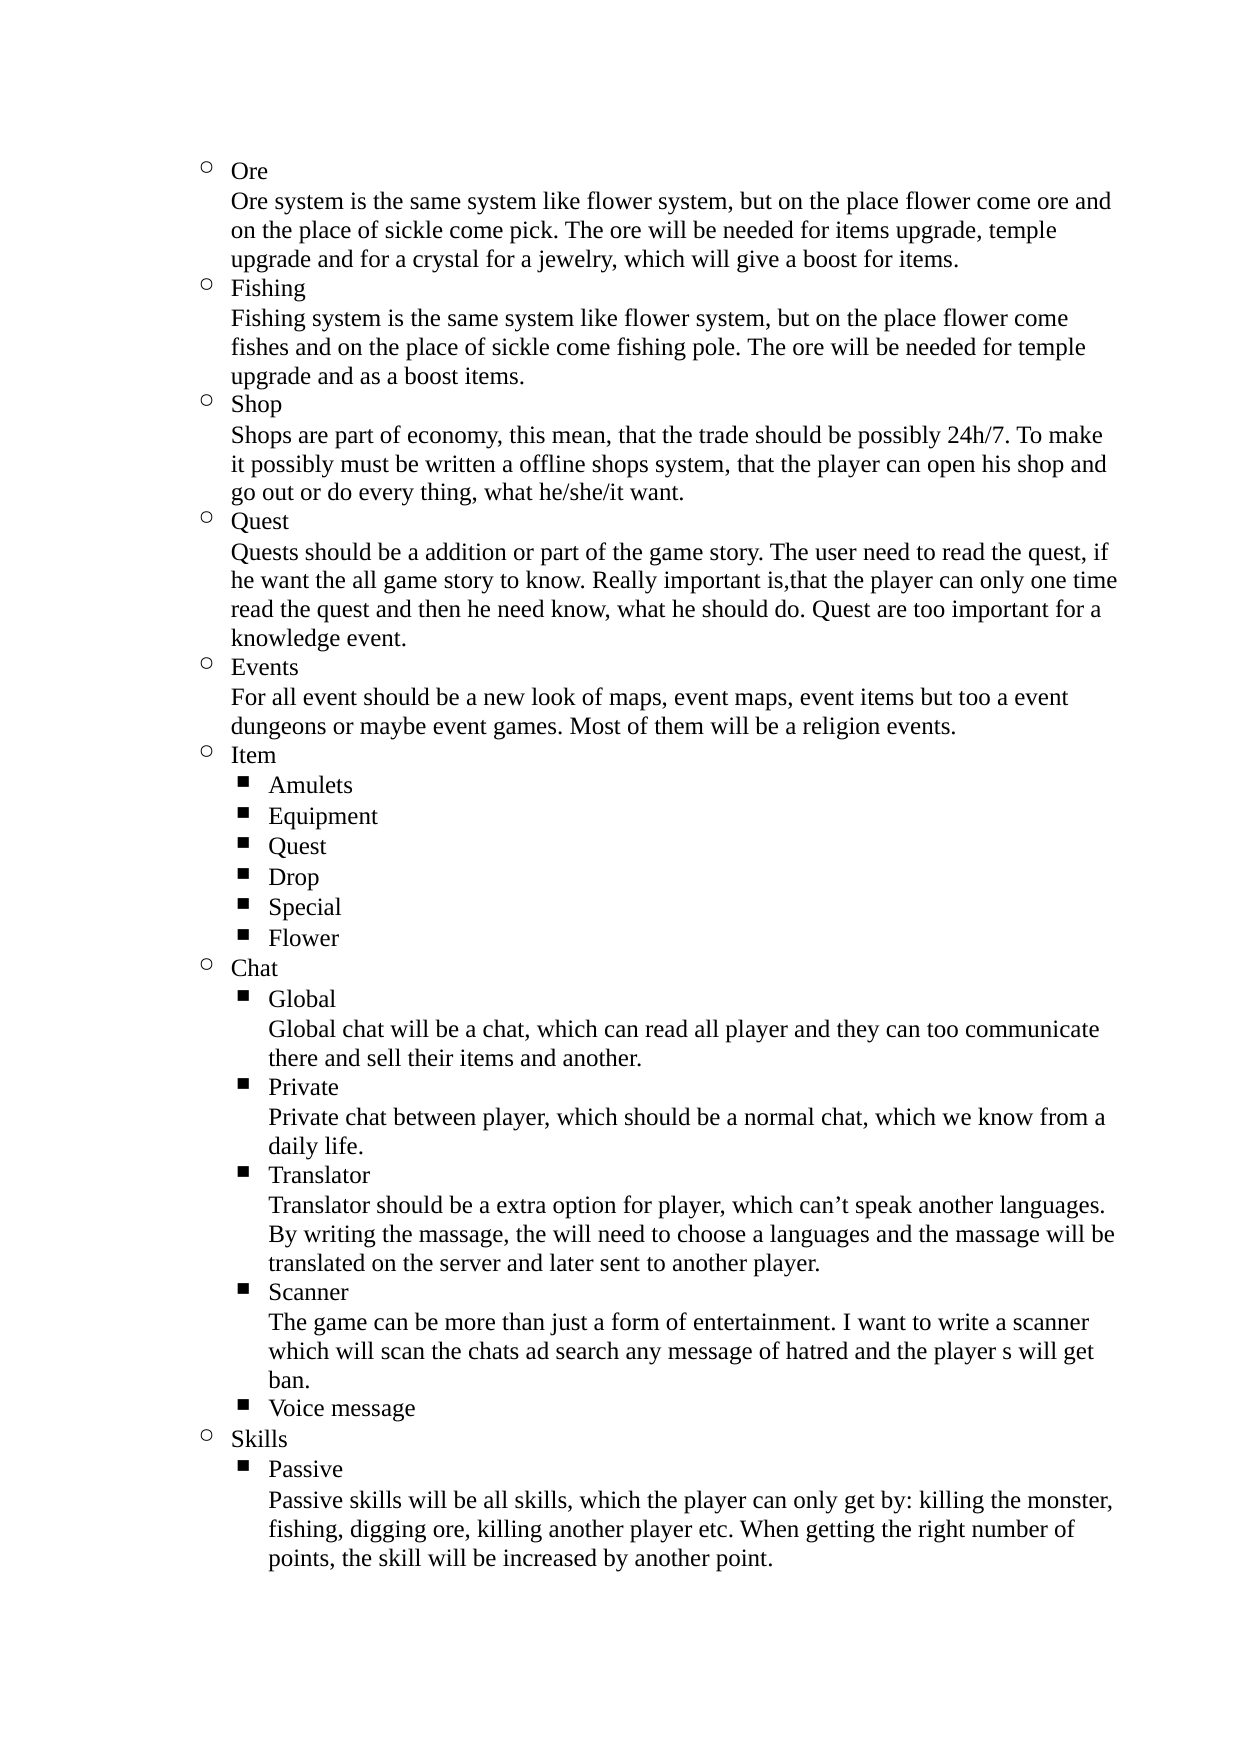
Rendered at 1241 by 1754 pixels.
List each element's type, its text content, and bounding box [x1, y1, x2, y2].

list Global [231, 984, 1122, 1014]
list Passive [231, 1454, 1122, 1485]
list Shop [193, 389, 1122, 420]
list Translator [231, 1160, 1122, 1191]
list Passive skills will be all skills, which the player can only get by: killing the monster, fishing, digging ore, killing another player etc. When getting the right number of points, the skill will be increased by another point. [231, 1485, 1122, 1571]
list Voice message [231, 1393, 1122, 1424]
list Quests should be a addition or part of the game story. The user need to read the quest, if he want the all game story to know. Really important is,that the player can only one time read the quest and then he need know, what he should do. Quest are too important for a knowledge event. [193, 537, 1122, 652]
list Drop [231, 862, 1122, 892]
list Chat [193, 953, 1122, 984]
list Private chat between player, which should be a normal chat, which we know from a daily life. [231, 1102, 1122, 1160]
list Global chat will be a chat, which can read all player and they can too communicate there and sell their items and another. [231, 1014, 1122, 1072]
list Fishing [193, 273, 1122, 303]
list Flower [231, 923, 1122, 953]
list Scanner [231, 1277, 1122, 1307]
list Shops are part of economy, this mean, that the trade should be possibly 24h/7. To make it possibly must be written a offline shops system, that the player can open his shop and go out or do every thing, what he/she/it want. [193, 420, 1122, 506]
list Private [231, 1072, 1122, 1102]
list Amulets [231, 770, 1122, 801]
list Equipment [231, 801, 1122, 831]
list Special [231, 892, 1122, 923]
list Skills [193, 1424, 1122, 1454]
list Translator should be a extra option for player, which can’t speak another languages. By writing the massage, the will need to choose a languages and the massage will be translated on the server and later sent to another player. [231, 1191, 1122, 1277]
list Fishing system is the same system like flower system, but on the place flower come fishes and on the place of sickle come fishing pole. The ore will be needed for temple upgrade and as a boost items. [193, 303, 1122, 389]
list Quest [193, 506, 1122, 537]
list The game can be more than just a form of entertainment. I want to write a scanner which will scan the chats ad search any message of hatred and the player s will get ban. [231, 1307, 1122, 1393]
list Ore [193, 156, 1122, 186]
list Ore system is the same system like flower system, but on the place flower come ore and on the place of sickle come pick. The ore will be needed for items upgrade, temple upgrade and for a crystal for a jewelry, which will give a boost for items. [193, 186, 1122, 273]
list Quest [231, 831, 1122, 862]
list Events [193, 652, 1122, 682]
list Item [193, 740, 1122, 770]
list For all event should be a new look of maps, event maps, event items but too a event dungeons or maybe event games. Most of them will be a religion events. [193, 682, 1122, 740]
